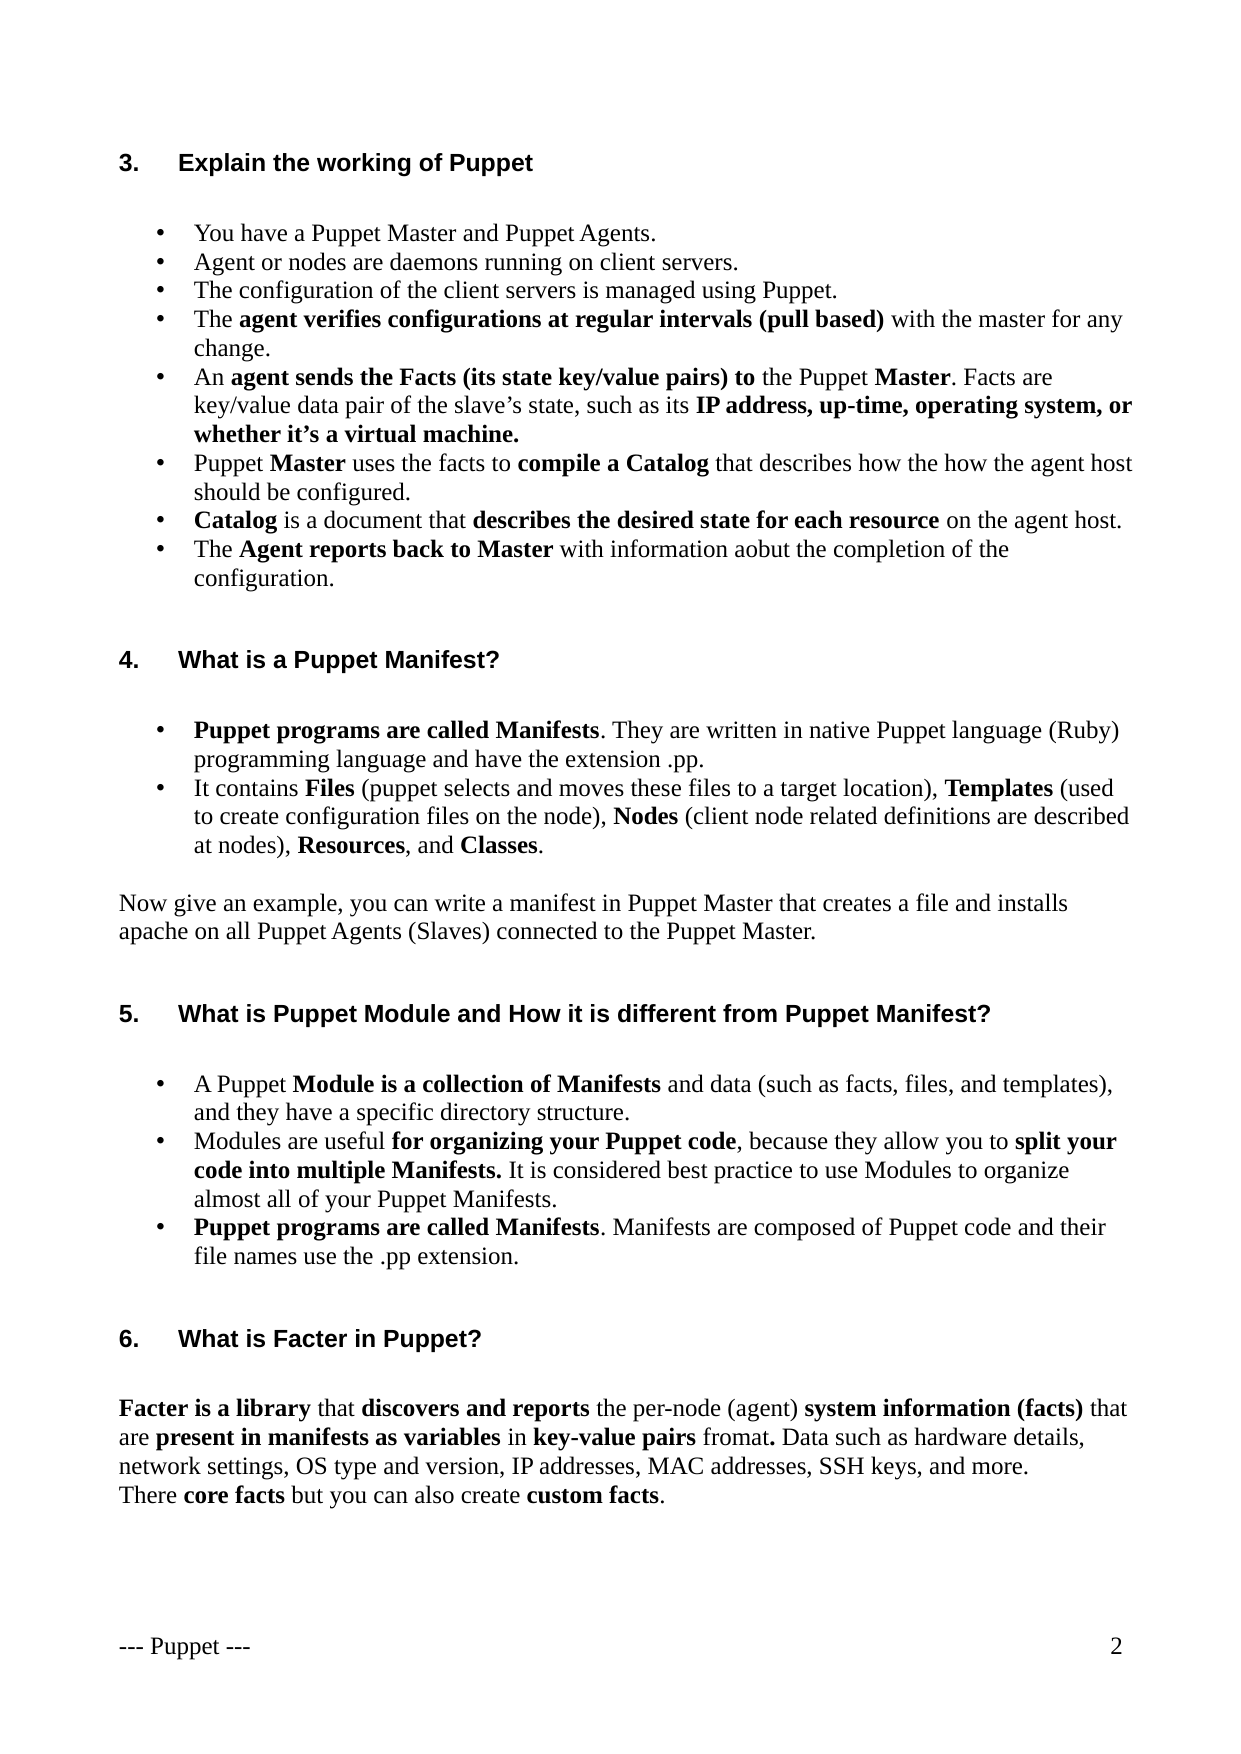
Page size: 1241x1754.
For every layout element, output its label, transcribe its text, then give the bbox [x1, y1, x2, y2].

subtitle What is Facter in Puppet? [119, 1324, 1134, 1352]
subtitle What is a Puppet Manifest? [119, 645, 1134, 674]
list Puppet Master uses the facts to compile a Catalog that describes how the how the agent host should be configured. [156, 448, 1134, 506]
list The Agent reports back to Master with information aobut the completion of the configuration. [156, 534, 1134, 592]
list You have a Puppet Master and Puppet Agents. [156, 218, 1134, 247]
list The agent verifies configurations at regular intervals (pull based) with the master for any change. [156, 304, 1134, 362]
list It contains Files (puppet selects and moves these files to a target location), Templates (used to create configuration files on the node), Nodes (client node related definitions are described at nodes), Resources, and Classes. [156, 773, 1134, 859]
list Catalog is a document that describes the desired state for each resource on the agent host. [156, 506, 1134, 534]
list Puppet programs are called Manifests. Manifests are composed of Puppet code and their file names use the .pp extension. [156, 1212, 1134, 1270]
subtitle What is Puppet Module and How it is different from Puppet Manifest? [119, 999, 1134, 1027]
list A Puppet Module is a collection of Manifests and data (such as facts, files, and templates), and they have a specific directory structure. [156, 1069, 1134, 1126]
text Facter is a library that discovers and reports the per-node (agent) system information (facts) that are present in manifests as variables in key-value pairs fromat. Data such as hardware details, network settings, OS type and version, IP addresses, MAC addresses, SSH keys, and more. [119, 1393, 1134, 1480]
list The configuration of the client servers is managed using Puppet. [156, 276, 1134, 304]
text There core facts but you can also create custom facts. [119, 1480, 1134, 1508]
list Agent or nodes are daemons running on client servers. [156, 247, 1134, 276]
subtitle Explain the working of Puppet [119, 148, 1134, 177]
text Now give an example, you can write a manifest in Puppet Master that creates a file and installs apache on all Puppet Agents (Slaves) connected to the Puppet Master. [119, 888, 1134, 945]
list An agent sends the Facts (its state key/value pairs) to the Puppet Master. Facts are key/value data pair of the slave’s state, such as its IP address, up-time, operating system, or whether it’s a virtual machine. [156, 362, 1134, 448]
list Puppet programs are called Manifests. They are written in native Puppet language (Ruby) programming language and have the extension .pp. [156, 715, 1134, 773]
list Modules are useful for organizing your Puppet code, because they allow you to split your code into multiple Manifests. It is considered best practice to use Modules to organize almost all of your Puppet Manifests. [156, 1126, 1134, 1212]
